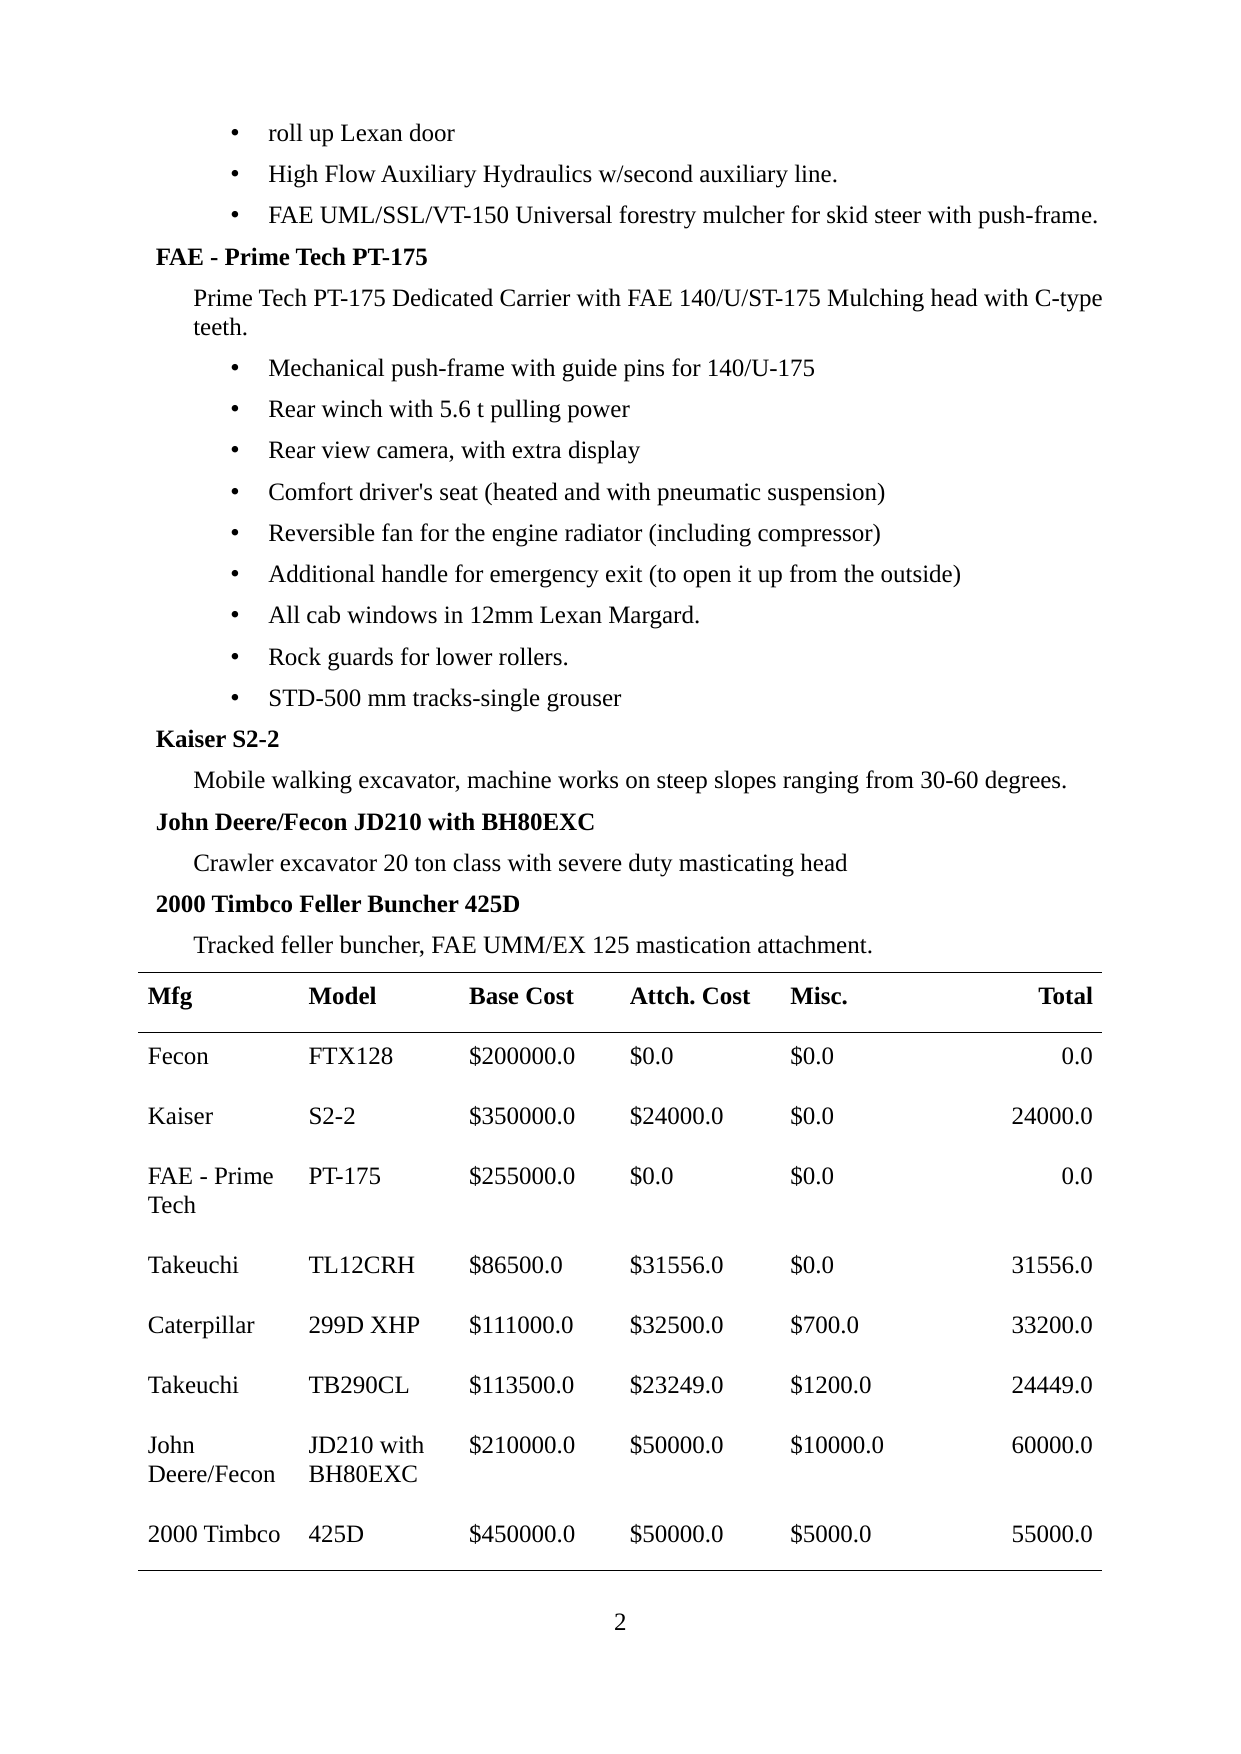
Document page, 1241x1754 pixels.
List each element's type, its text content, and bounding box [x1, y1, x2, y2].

table_header Attch. Cost [620, 973, 781, 1032]
table_cell $24000.0 [620, 1092, 781, 1152]
list John Deere/Fecon JD210 with BH80EXC [118, 807, 1122, 836]
table_cell 425D [299, 1510, 459, 1569]
table_cell John Deere/Fecon [138, 1421, 299, 1509]
table_cell $0.0 [781, 1033, 941, 1092]
table_cell $50000.0 [620, 1421, 781, 1509]
table_cell $450000.0 [460, 1510, 620, 1569]
table_cell $200000.0 [460, 1033, 620, 1092]
table_cell $210000.0 [460, 1421, 620, 1509]
table_cell $111000.0 [460, 1301, 620, 1361]
table_cell $0.0 [620, 1152, 781, 1241]
table_cell $0.0 [781, 1152, 941, 1241]
table_cell $32500.0 [620, 1301, 781, 1361]
table_cell 2000 Timbco [138, 1510, 299, 1569]
table_header Misc. [781, 973, 941, 1032]
table_cell $23249.0 [620, 1361, 781, 1421]
table_cell 33200.0 [941, 1301, 1102, 1361]
list Tracked feller buncher, FAE UMM/EX 125 mastication attachment. [118, 931, 1122, 959]
table_cell $1200.0 [781, 1361, 941, 1421]
list Rock guards for lower rollers. [231, 642, 1122, 671]
table_cell 31556.0 [941, 1241, 1102, 1301]
list Mobile walking excavator, machine works on steep slopes ranging from 30-60 degrees. [118, 766, 1122, 794]
table_header Model [299, 973, 459, 1032]
table_cell PT-175 [299, 1152, 459, 1241]
list FAE UML/SSL/VT-150 Universal forestry mulcher for skid steer with push-frame. [231, 201, 1122, 229]
table_cell TB290CL [299, 1361, 459, 1421]
list Crawler excavator 20 ton class with severe duty masticating head [118, 848, 1122, 877]
table_cell $0.0 [781, 1241, 941, 1301]
table_cell FAE - Prime Tech [138, 1152, 299, 1241]
table_header Total [941, 973, 1102, 1032]
table_cell Fecon [138, 1033, 299, 1092]
list Rear view camera, with extra display [231, 436, 1122, 464]
list All cab windows in 12mm Lexan Margard. [231, 601, 1122, 629]
table_cell $350000.0 [460, 1092, 620, 1152]
list Prime Tech PT-175 Dedicated Carrier with FAE 140/U/ST-175 Mulching head with C-type teeth. [118, 283, 1122, 341]
table_cell 24449.0 [941, 1361, 1102, 1421]
table_cell 60000.0 [941, 1421, 1102, 1509]
table_cell Caterpillar [138, 1301, 299, 1361]
table_cell $0.0 [781, 1092, 941, 1152]
table_cell $10000.0 [781, 1421, 941, 1509]
table_cell JD210 with BH80EXC [299, 1421, 459, 1509]
list Additional handle for emergency exit (to open it up from the outside) [231, 559, 1122, 588]
table_cell $255000.0 [460, 1152, 620, 1241]
table_cell $86500.0 [460, 1241, 620, 1301]
table_cell $50000.0 [620, 1510, 781, 1569]
table_cell $700.0 [781, 1301, 941, 1361]
table_cell TL12CRH [299, 1241, 459, 1301]
table_cell $5000.0 [781, 1510, 941, 1569]
list High Flow Auxiliary Hydraulics w/second auxiliary line. [231, 159, 1122, 188]
table_cell 24000.0 [941, 1092, 1102, 1152]
list Reversible fan for the engine radiator (including compressor) [231, 518, 1122, 547]
list roll up Lexan door [231, 118, 1122, 147]
table_cell FTX128 [299, 1033, 459, 1092]
list Comfort driver's seat (heated and with pneumatic suspension) [231, 477, 1122, 506]
table_cell Takeuchi [138, 1241, 299, 1301]
list Mechanical push-frame with guide pins for 140/U-175 [231, 353, 1122, 382]
list STD-500 mm tracks-single grouser [231, 683, 1122, 712]
table_cell 0.0 [941, 1033, 1102, 1092]
list Kaiser S2-2 [118, 724, 1122, 753]
table_cell $0.0 [620, 1033, 781, 1092]
table_cell $113500.0 [460, 1361, 620, 1421]
list FAE - Prime Tech PT-175 [118, 242, 1122, 271]
table_header Mfg [138, 973, 299, 1032]
table_cell Takeuchi [138, 1361, 299, 1421]
list 2000 Timbco Feller Buncher 425D [118, 889, 1122, 918]
table_cell 0.0 [941, 1152, 1102, 1241]
table_cell $31556.0 [620, 1241, 781, 1301]
list Rear winch with 5.6 t pulling power [231, 394, 1122, 423]
table_cell 299D XHP [299, 1301, 459, 1361]
table_cell 55000.0 [941, 1510, 1102, 1569]
table_header Base Cost [460, 973, 620, 1032]
table_cell S2-2 [299, 1092, 459, 1152]
table_cell Kaiser [138, 1092, 299, 1152]
